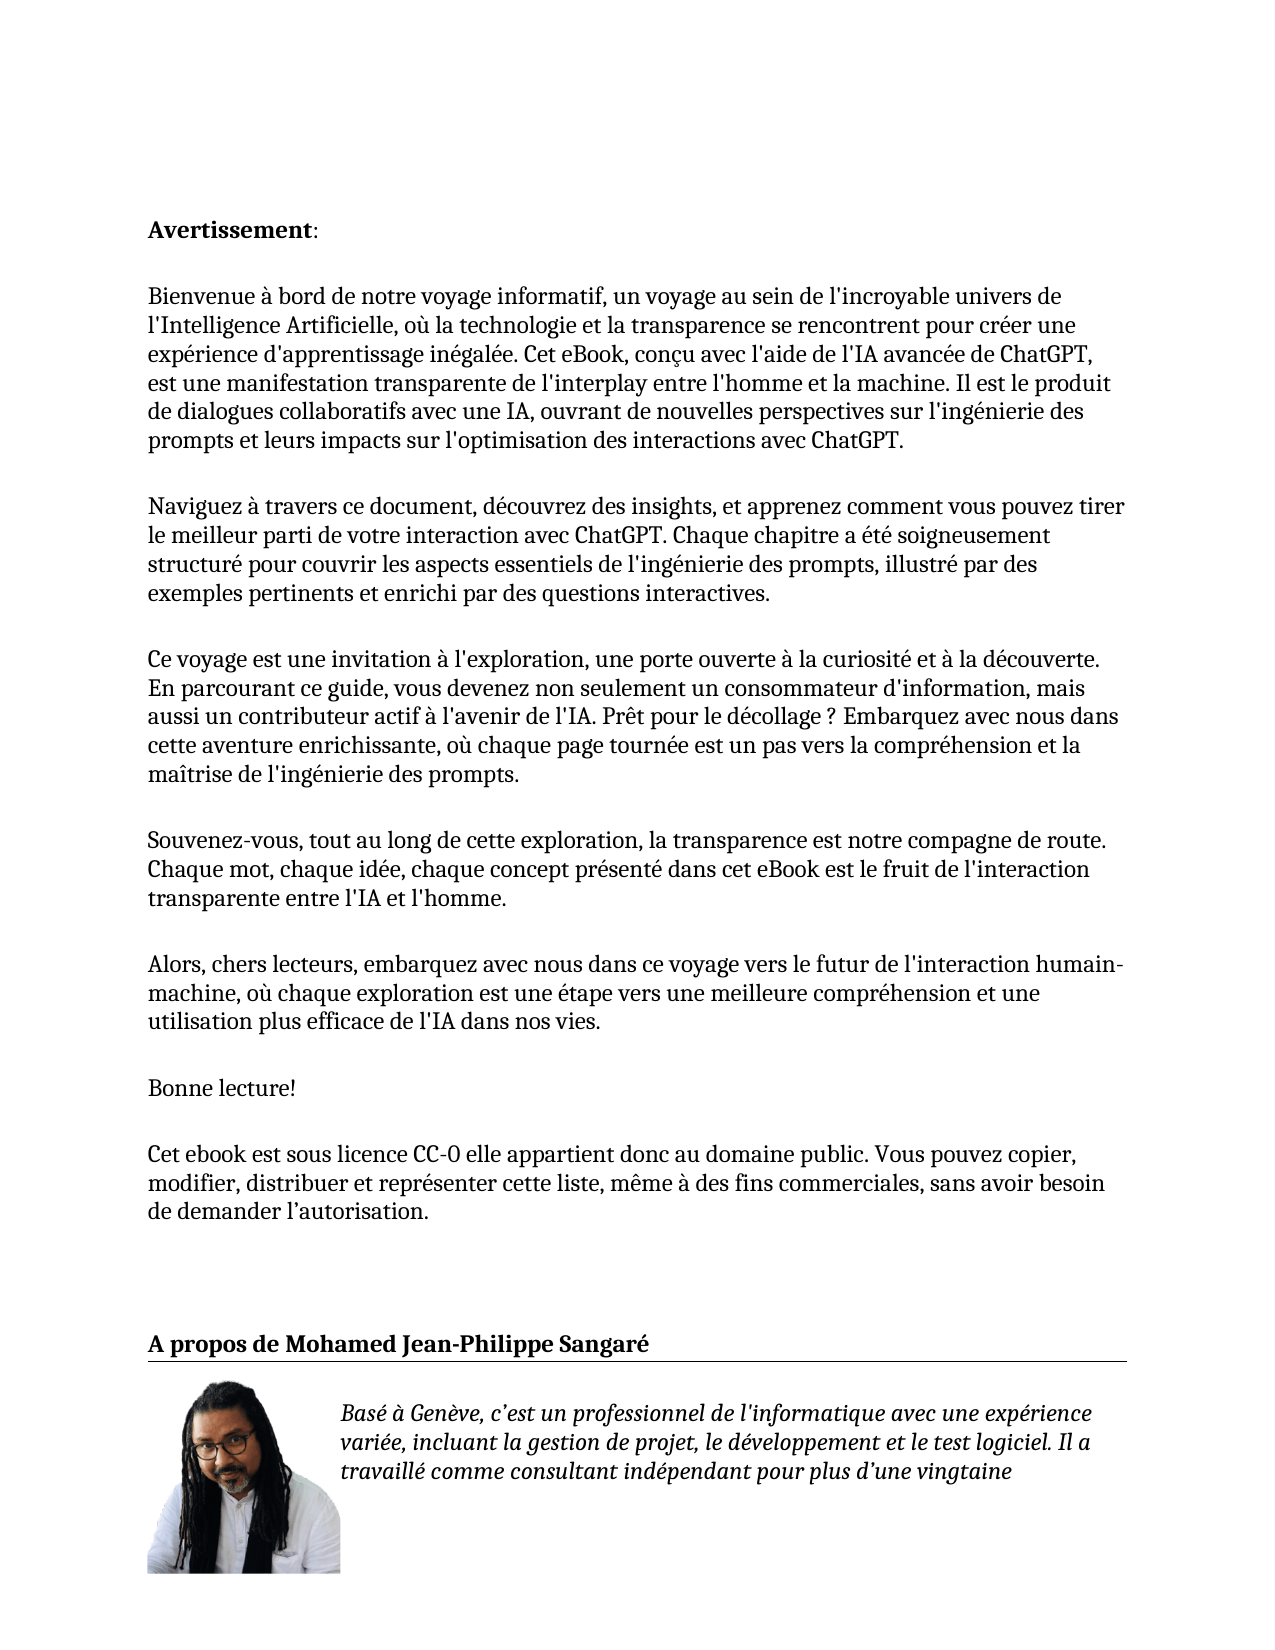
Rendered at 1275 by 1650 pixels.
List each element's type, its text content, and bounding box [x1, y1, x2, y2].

text Naviguez à travers ce document, découvrez des insights, et apprenez comment vous pouvez tirer le meilleur parti de votre interaction avec ChatGPT. Chaque chapitre a été soigneusement structuré pour couvrir les aspects essentiels de l'ingénierie des prompts, illustré par des exemples pertinents et enrichi par des questions interactives. [148, 492, 1127, 607]
text Souvenez-vous, tout au long de cette exploration, la transparence est notre compagne de route. Chaque mot, chaque idée, chaque concept présenté dans cet eBook est le fruit de l'interaction transparente entre l'IA et l'homme. [148, 826, 1127, 912]
text Bonne lecture! [148, 1073, 1127, 1102]
text Avertissement: [148, 216, 1127, 245]
text Alors, chers lecteurs, embarquez avec nous dans ce voyage vers le futur de l'interaction humain-machine, où chaque exploration est une étape vers une meilleure compréhension et une utilisation plus efficace de l'IA dans nos vies. [148, 950, 1127, 1036]
text Bienvenue à bord de notre voyage informatif, un voyage au sein de l'incroyable univers de l'Intelligence Artificielle, où la technologie et la transparence se rencontrent pour créer une expérience d'apprentissage inégalée. Cet eBook, conçu avec l'aide de l'IA avancée de ChatGPT, est une manifestation transparente de l'interplay entre l'homme et la machine. Il est le produit de dialogues collaboratifs avec une IA, ouvrant de nouvelles perspectives sur l'ingénierie des prompts et leurs impacts sur l'optimisation des interactions avec ChatGPT. [148, 282, 1127, 455]
text Basé à Genève, c’est un professionnel de l'informatique avec une expérience variée, incluant la gestion de projet, le développement et le test logiciel. Il a travaillé comme consultant indépendant pour plus d’une vingtaine [259, 1399, 1127, 1485]
text A propos de Mohamed Jean-Philippe Sangaré [148, 1330, 1127, 1361]
text Cet ebook est sous licence CC-0 elle appartient donc au domaine public. Vous pouvez copier, modifier, distribuer et représenter cette liste, même à des fins commerciales, sans avoir besoin de demander l’autorisation. [148, 1140, 1127, 1226]
text Ce voyage est une invitation à l'exploration, une porte ouverte à la curiosité et à la découverte. En parcourant ce guide, vous devenez non seulement un consommateur d'information, mais aussi un contributeur actif à l'avenir de l'IA. Prêt pour le décollage ? Embarquez avec nous dans cette aventure enrichissante, où chaque page tournée est un pas vers la compréhension et la maîtrise de l'ingénierie des prompts. [148, 645, 1127, 788]
